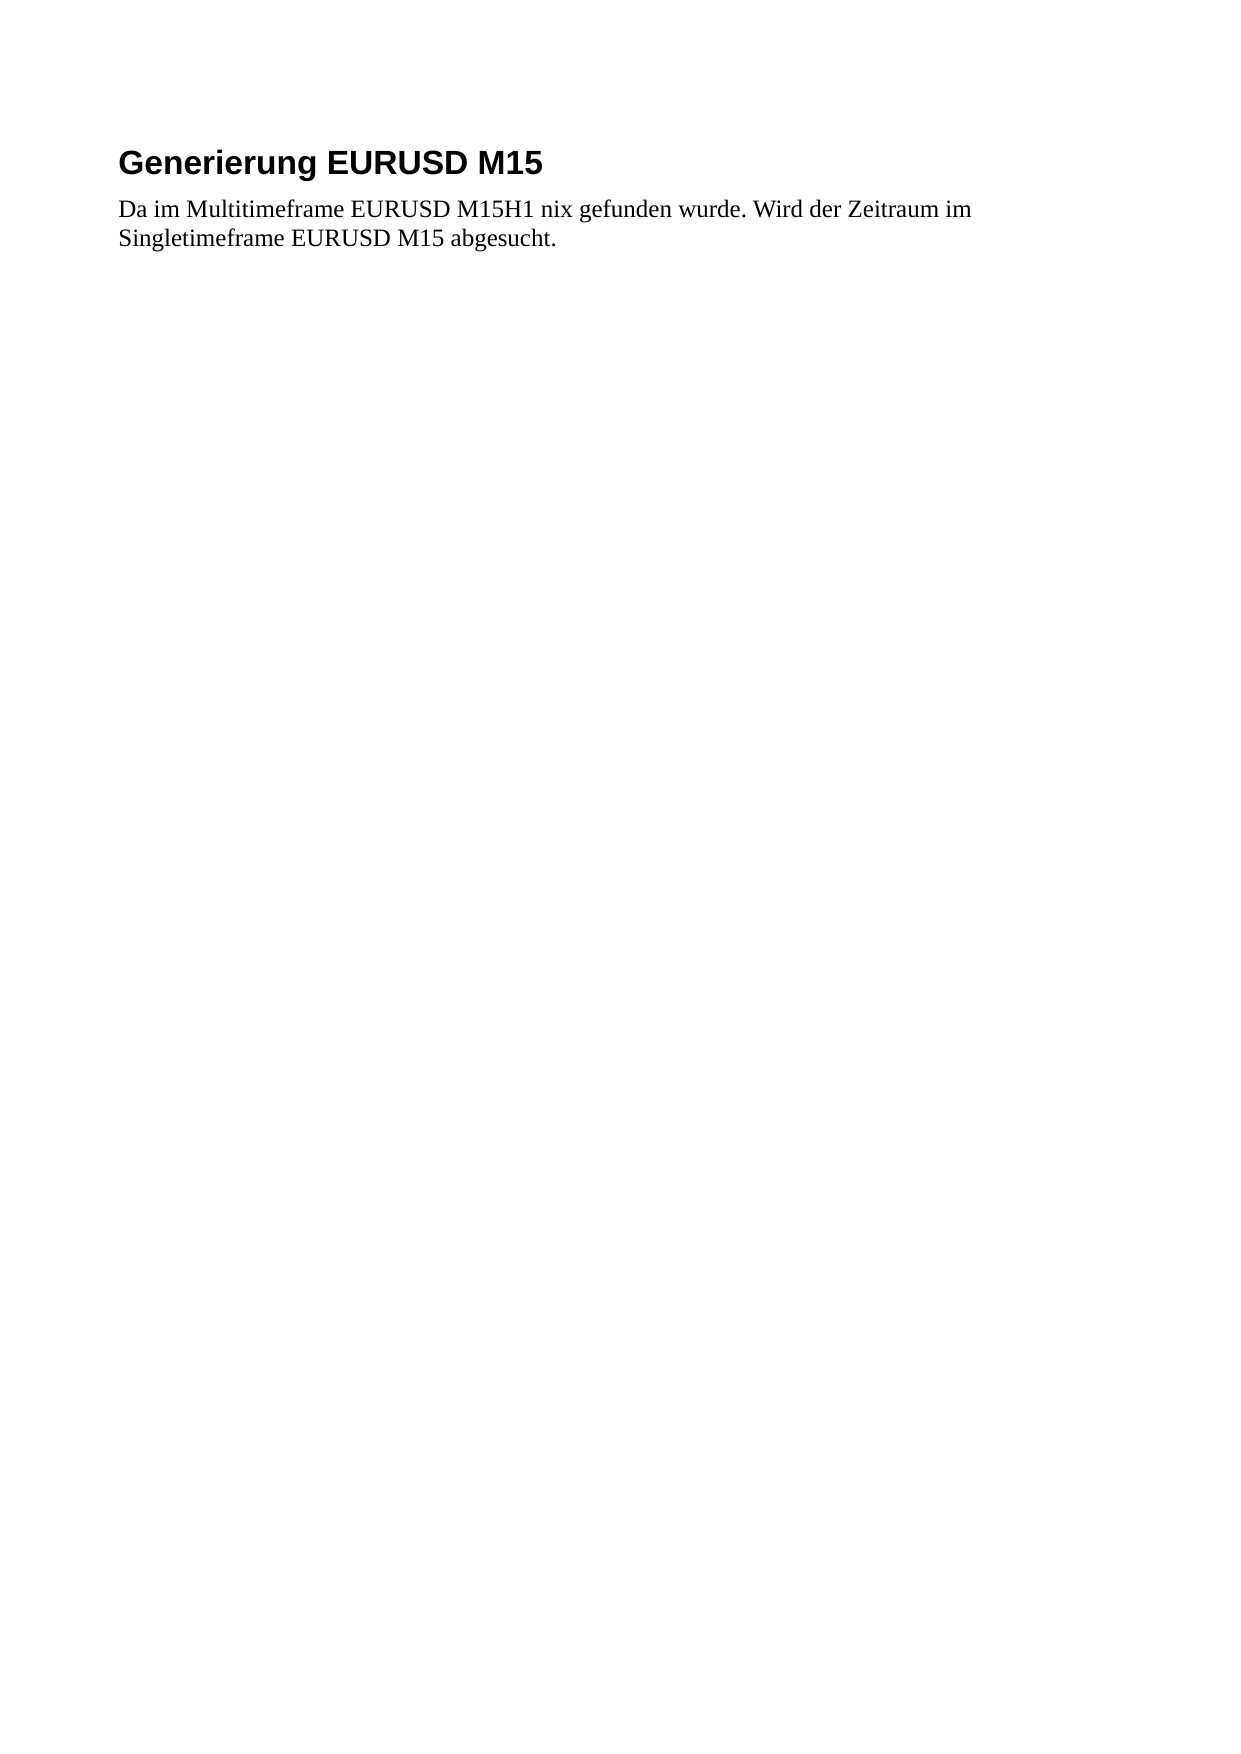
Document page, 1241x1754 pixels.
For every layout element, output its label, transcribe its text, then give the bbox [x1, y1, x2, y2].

subtitle Generierung EURUSD M15 [118, 143, 1122, 182]
text Da im Multitimeframe EURUSD M15H1 nix gefunden wurde. Wird der Zeitraum im Singletimeframe EURUSD M15 abgesucht. [118, 194, 1122, 252]
